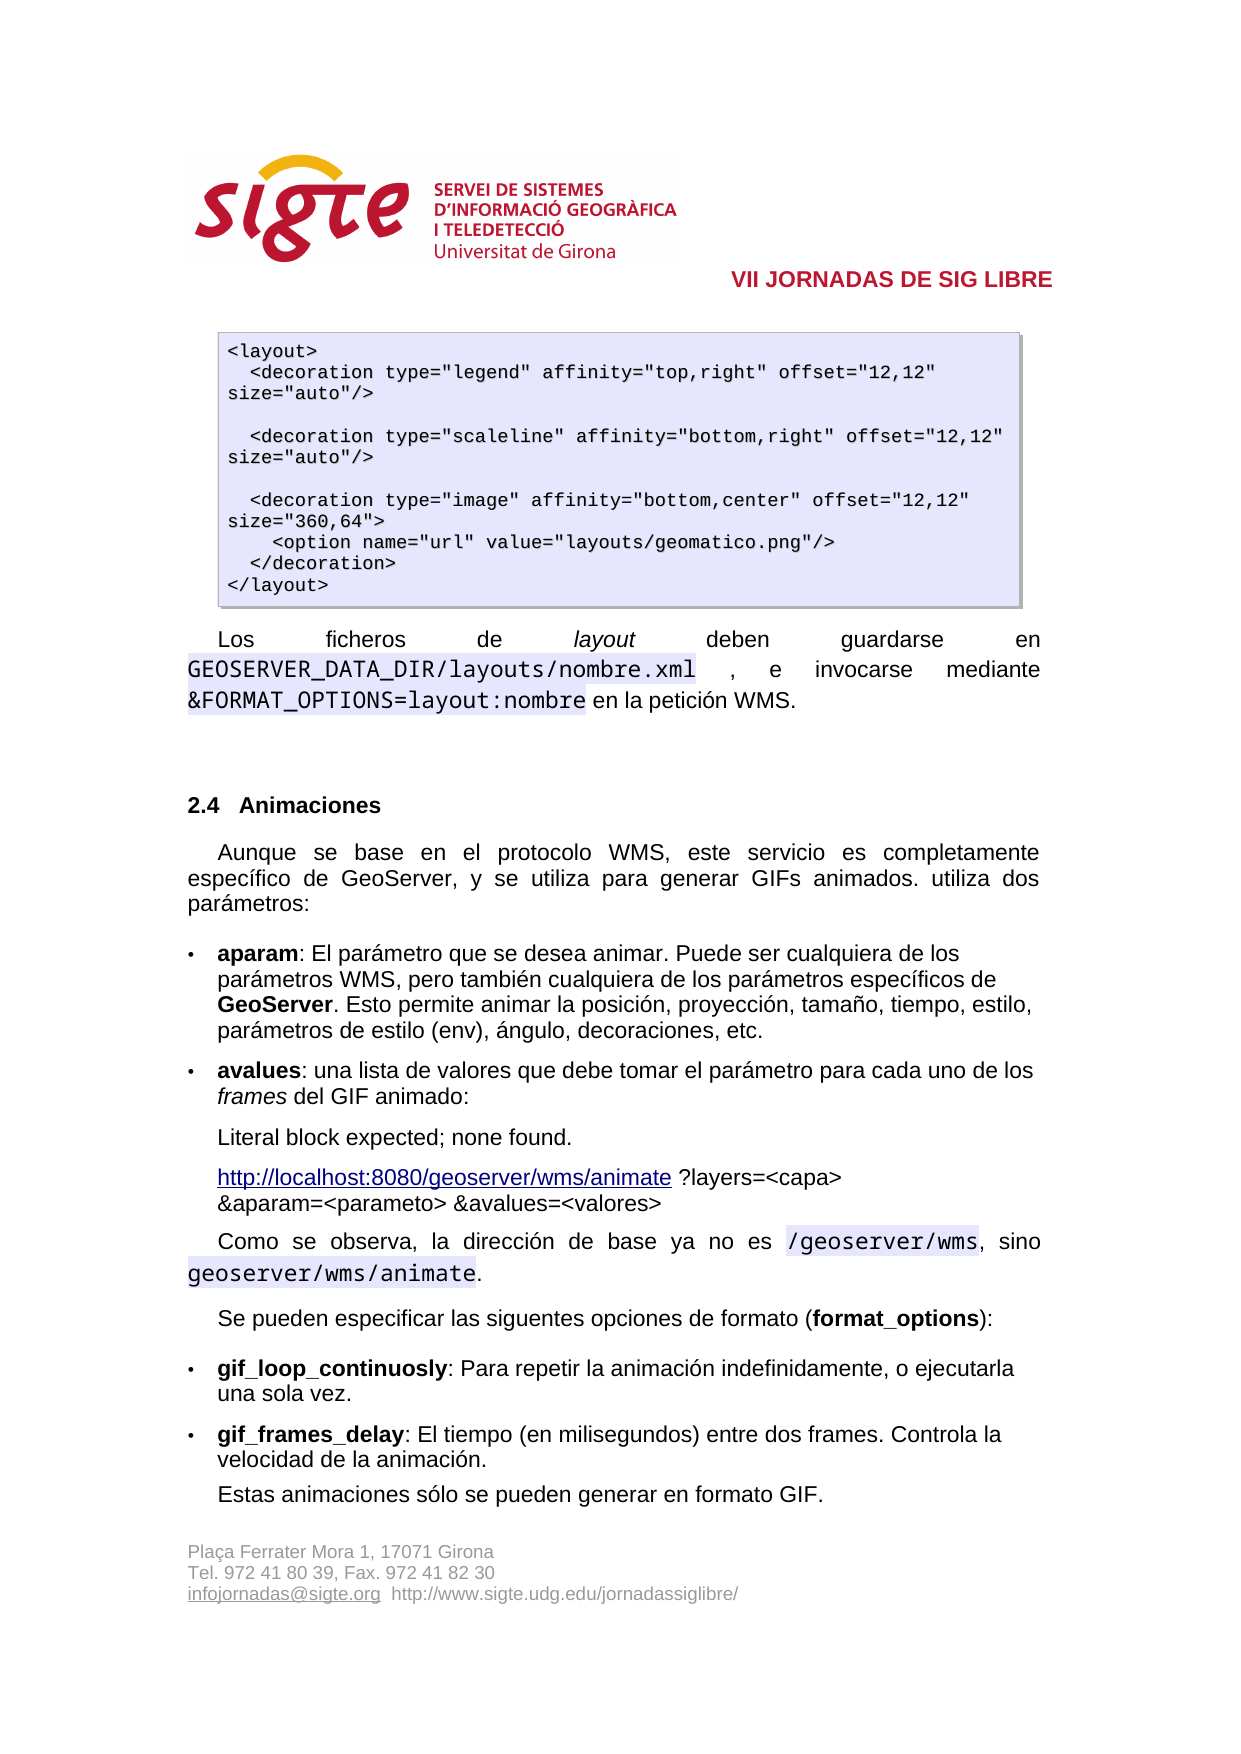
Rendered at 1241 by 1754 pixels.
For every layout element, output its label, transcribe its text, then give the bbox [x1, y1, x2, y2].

text Como se observa, la dirección de base ya no es /geoserver/wms, sino geoserver/wms/animate. [187, 1225, 1041, 1288]
list gif_frames_delay: El tiempo (en milisegundos) entre dos frames. Controla la velocidad de la animación. [188, 1421, 1053, 1473]
picture [187, 150, 680, 267]
list aparam: El parámetro que se desea animar. Puede ser cualquiera de los parámetros WMS, pero también cualquiera de los parámetros específicos de GeoServer. Esto permite animar la posición, proyección, tamaño, tiempo, estilo, parámetros de estilo (env), ángulo, decoraciones, etc. [188, 941, 1053, 1043]
text Los ficheros de layout deben guardarse en GEOSERVER_DATA_DIR/layouts/nombre.xml , e invocarse mediante &FORMAT_OPTIONS=layout:nombre en la petición WMS. [187, 627, 1041, 715]
text Estas animaciones sólo se pueden generar en formato GIF. [187, 1482, 1041, 1507]
list gif_loop_continuosly: Para repetir la animación indefinidamente, o ejecutarla una sola vez. [188, 1355, 1053, 1406]
text <layout> <decoration type="legend" affinity="top,right" offset="12,12" size="auto"/> <decoration type="scaleline" affinity="bottom,right" offset="12,12" size="auto"/> <decoration type="image" affinity="bottom,center" offset="12,12" size="360,64"> <option name="url" value="layouts/geomatico.png"/> </decoration> </layout> [219, 333, 1019, 606]
text Aunque se base en el protocolo WMS, este servicio es completamente específico de GeoServer, y se utiliza para generar GIFs animados. utiliza dos parámetros: [187, 840, 1041, 917]
list http://localhost:8080/geoserver/wms/animate ?layers=<capa> &aparam=<parameto> &avalues=<valores> [188, 1165, 1053, 1216]
list avalues: una lista de valores que debe tomar el parámetro para cada uno de los frames del GIF animado: [188, 1058, 1053, 1109]
subtitle 2.4 Animaciones [187, 793, 1053, 818]
text Se pueden especificar las siguentes opciones de formato (format_options): [187, 1306, 1041, 1331]
list Literal block expected; none found. [188, 1124, 1053, 1150]
